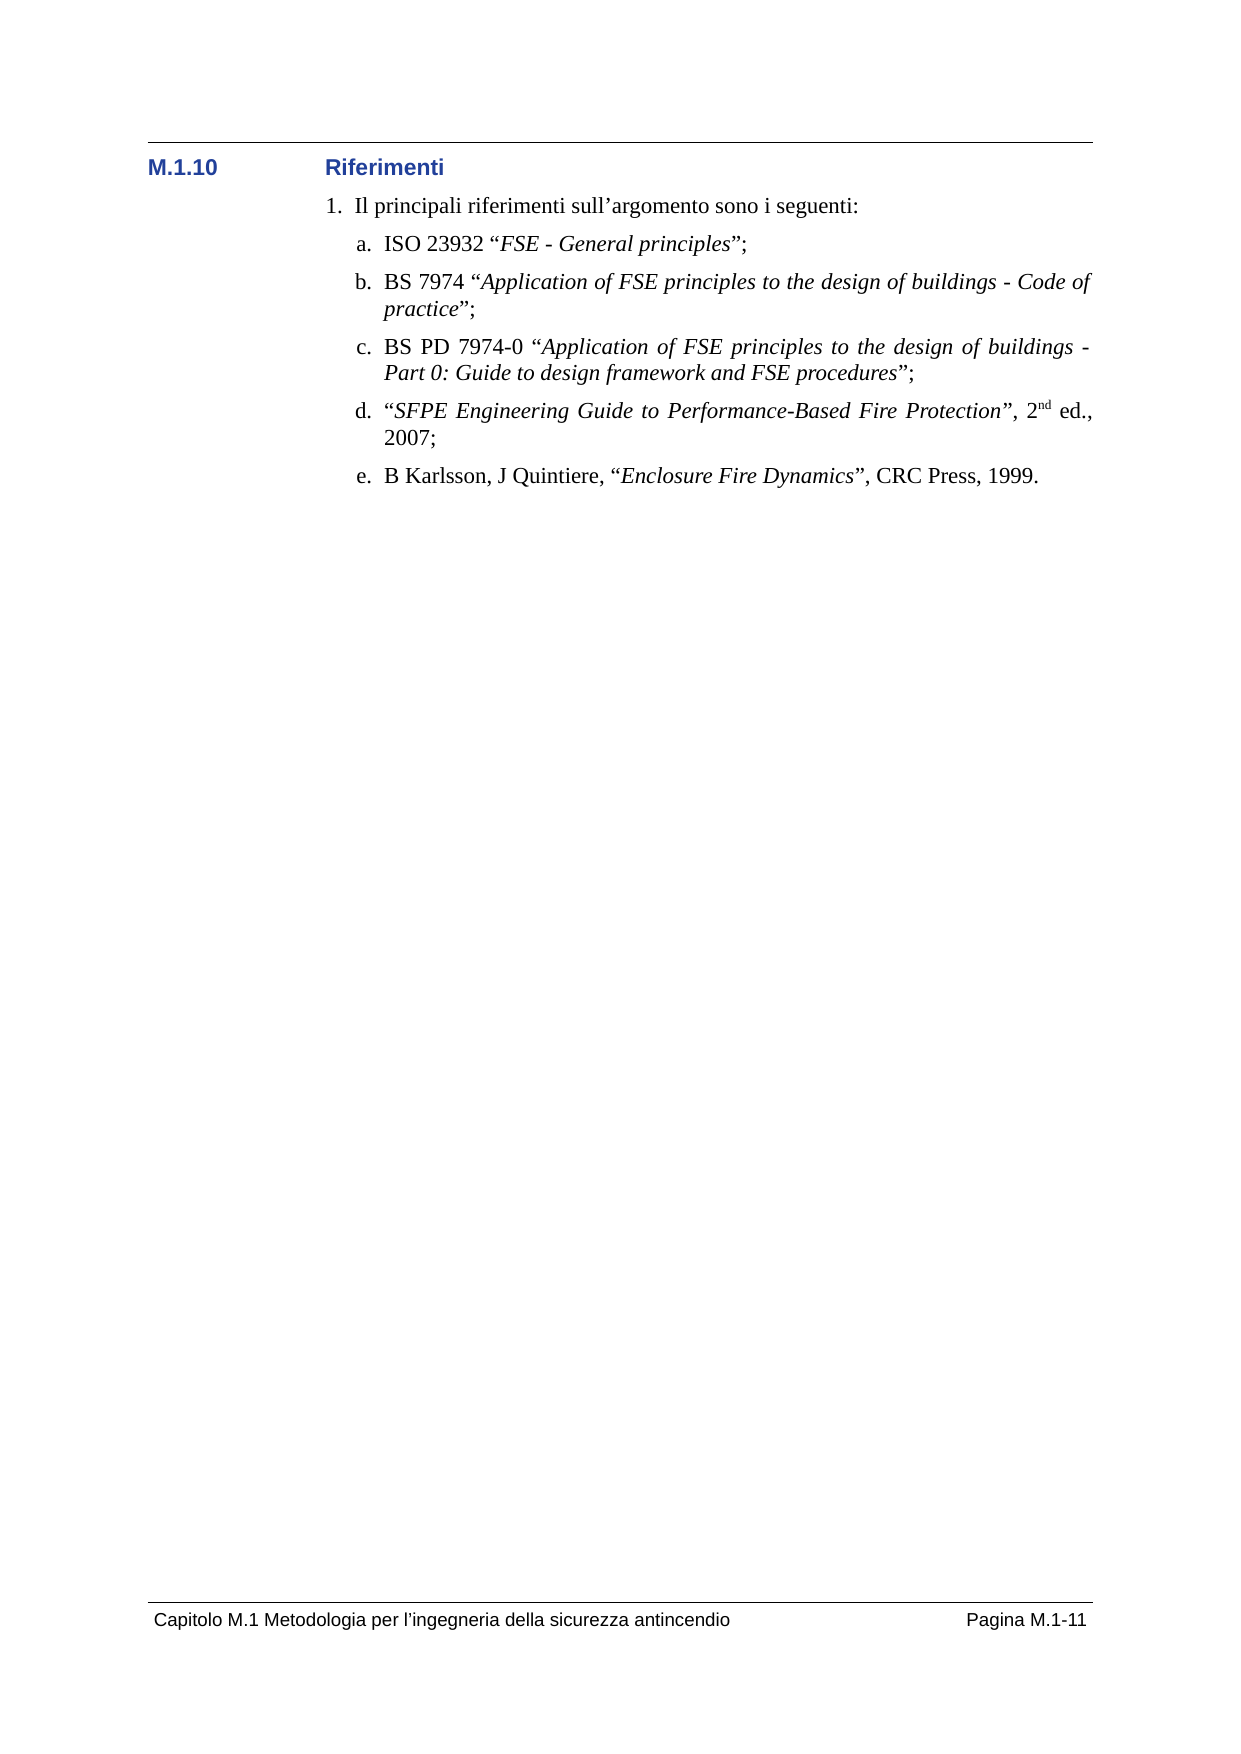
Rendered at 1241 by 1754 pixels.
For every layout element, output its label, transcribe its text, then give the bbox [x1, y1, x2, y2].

list BS 7974 “Application of FSE principles to the design of buildings - Code of practice”; [372, 268, 1093, 321]
list BS PD 7974-0 “Application of FSE principles to the design of buildings - Part 0: Guide to design framework and FSE procedures”; [372, 333, 1093, 386]
list Il principali riferimenti sull’argomento sono i seguenti: [342, 192, 1093, 218]
list B Karlsson, J Quintiere, “Enclosure Fire Dynamics”, CRC Press, 1999. [372, 462, 1093, 488]
subtitle Riferimenti [148, 143, 1093, 180]
list “SFPE Engineering Guide to Performance-Based Fire Protection”, 2nd ed., 2007; [372, 397, 1093, 450]
list ISO 23932 “FSE - General principles”; [372, 230, 1093, 257]
